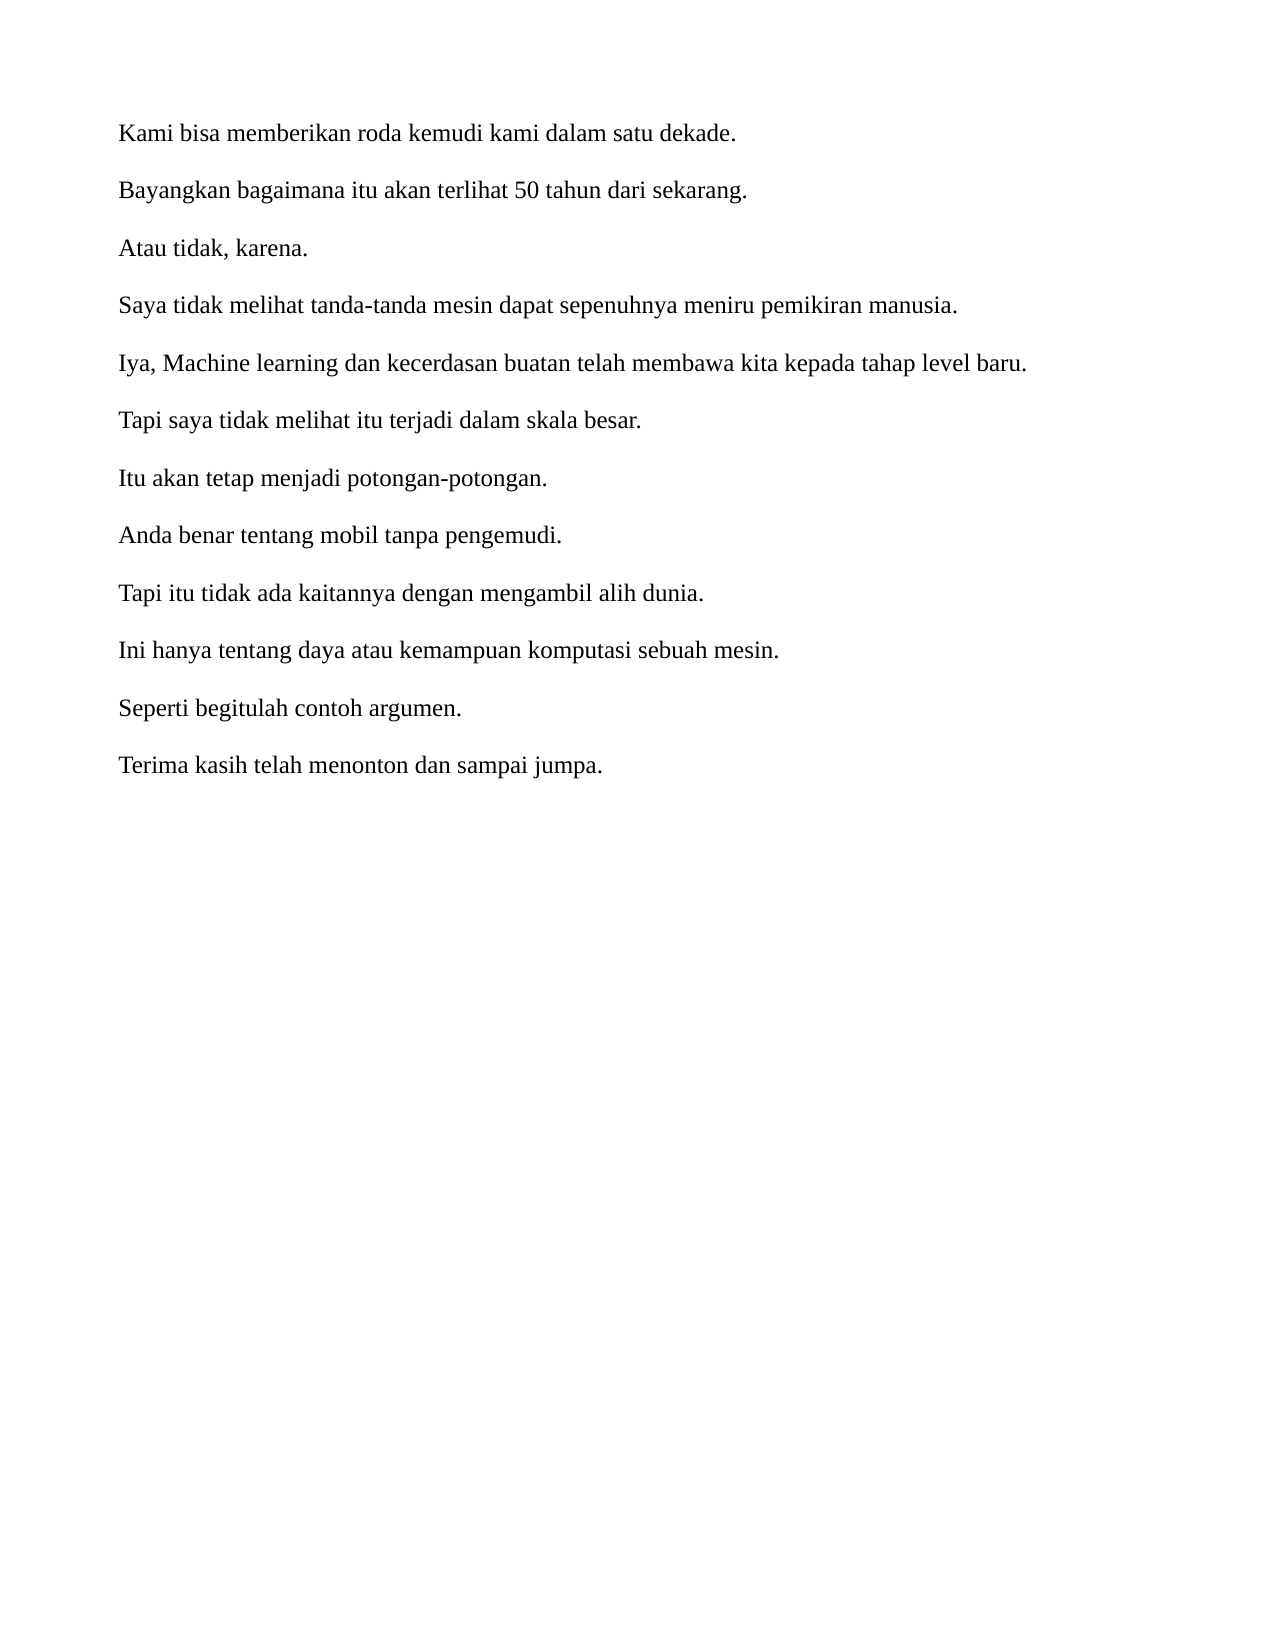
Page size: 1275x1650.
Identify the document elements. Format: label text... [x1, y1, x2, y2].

text Terima kasih telah menonton dan sampai jumpa. [118, 751, 1157, 779]
text Itu akan tetap menjadi potongan-potongan. [118, 463, 1157, 492]
text Ini hanya tentang daya atau kemampuan komputasi sebuah mesin. [118, 636, 1157, 664]
text Tapi saya tidak melihat itu terjadi dalam skala besar. [118, 406, 1157, 434]
text Saya tidak melihat tanda-tanda mesin dapat sepenuhnya meniru pemikiran manusia. [118, 291, 1157, 319]
text Seperti begitulah contoh argumen. [118, 693, 1157, 722]
text Tapi itu tidak ada kaitannya dengan mengambil alih dunia. [118, 578, 1157, 607]
text Bayangkan bagaimana itu akan terlihat 50 tahun dari sekarang. [118, 176, 1157, 204]
text Atau tidak, karena. [118, 233, 1157, 262]
text Iya, Machine learning dan kecerdasan buatan telah membawa kita kepada tahap level baru. [118, 348, 1157, 377]
text Anda benar tentang mobil tanpa pengemudi. [118, 521, 1157, 549]
text Kami bisa memberikan roda kemudi kami dalam satu dekade. [118, 118, 1157, 147]
